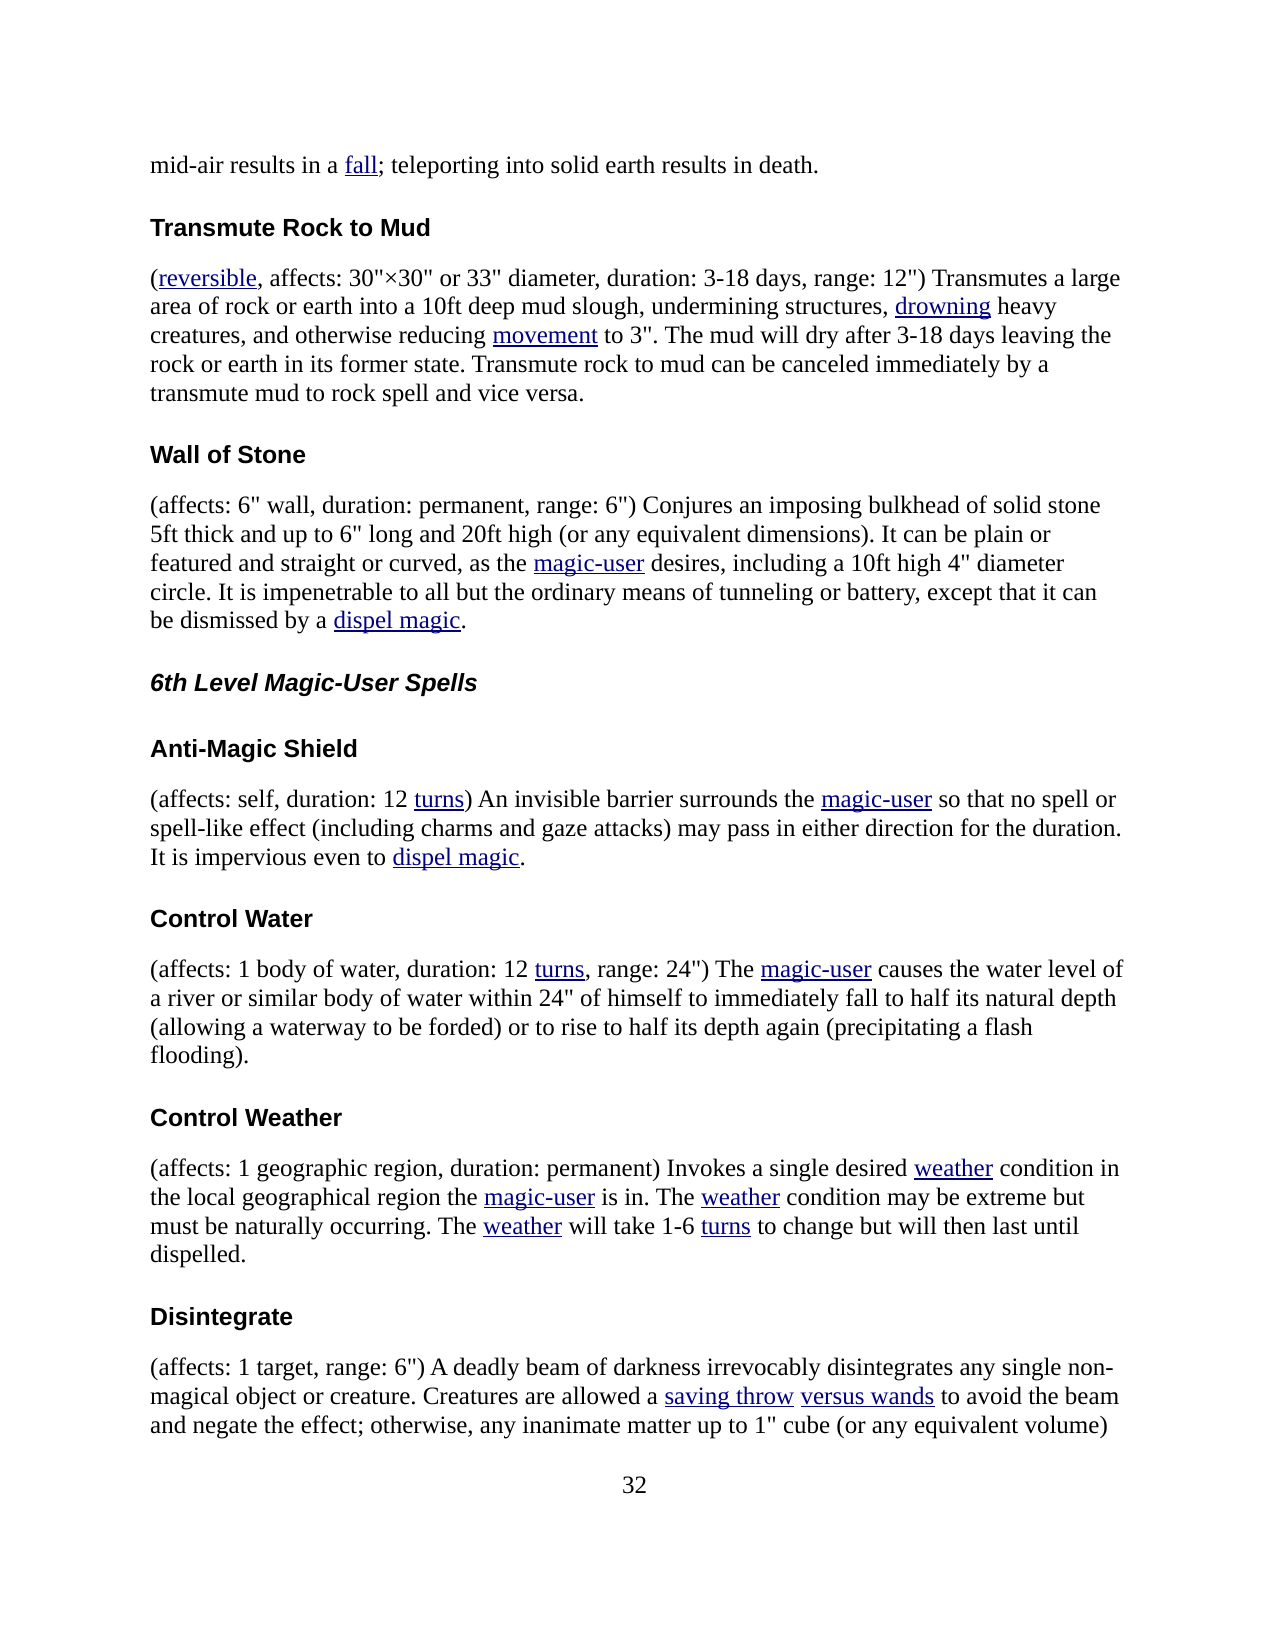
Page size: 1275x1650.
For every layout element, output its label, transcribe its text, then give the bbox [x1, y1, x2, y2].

subtitle Disintegrate [150, 1302, 1125, 1331]
text (affects: 1 body of water, duration: 12 turns, range: 24") The magic-user causes the water level of a river or similar body of water within 24" of himself to immediately fall to half its natural depth (allowing a waterway to be forded) or to rise to half its depth again (precipitating a flash flooding). [150, 954, 1125, 1069]
text (affects: 6" wall, duration: permanent, range: 6") Conjures an imposing bulkhead of solid stone 5ft thick and up to 6" long and 20ft high (or any equivalent dimensions). It can be plain or featured and straight or curved, as the magic-user desires, including a 10ft high 4" diameter circle. It is impenetrable to all but the ordinary means of tunneling or battery, except that it can be dismissed by a dispel magic. [150, 490, 1125, 634]
subtitle Transmute Rock to Mud [150, 213, 1125, 241]
text mid-air results in a fall; teleporting into solid earth results in death. [150, 150, 1125, 179]
text (affects: self, duration: 12 turns) An invisible barrier surrounds the magic-user so that no spell or spell-like effect (including charms and gaze attacks) may pass in either direction for the duration. It is impervious even to dispel magic. [150, 784, 1125, 870]
subtitle Control Water [150, 904, 1125, 933]
text (affects: 1 target, range: 6") A deadly beam of darkness irrevocably disintegrates any single non-magical object or creature. Creatures are allowed a saving throw versus wands to avoid the beam and negate the effect; otherwise, any inanimate matter up to 1" cube (or any equivalent volume) [150, 1352, 1125, 1438]
subtitle Control Weather [150, 1103, 1125, 1132]
subtitle 6th Level Magic-User Spells [150, 668, 1125, 697]
text (reversible, affects: 30"×30" or 33" diameter, duration: 3-18 days, range: 12") Transmutes a large area of rock or earth into a 10ft deep mud slough, undermining structures, drowning heavy creatures, and otherwise reducing movement to 3". The mud will dry after 3-18 days leaving the rock or earth in its former state. Transmute rock to mud can be canceled immediately by a transmute mud to rock spell and vice versa. [150, 263, 1125, 406]
text (affects: 1 geographic region, duration: permanent) Invokes a single desired weather condition in the local geographical region the magic-user is in. The weather condition may be extreme but must be naturally occurring. The weather will take 1-6 turns to change but will then last until dispelled. [150, 1153, 1125, 1268]
subtitle Wall of Stone [150, 440, 1125, 469]
subtitle Anti-Magic Shield [150, 734, 1125, 763]
